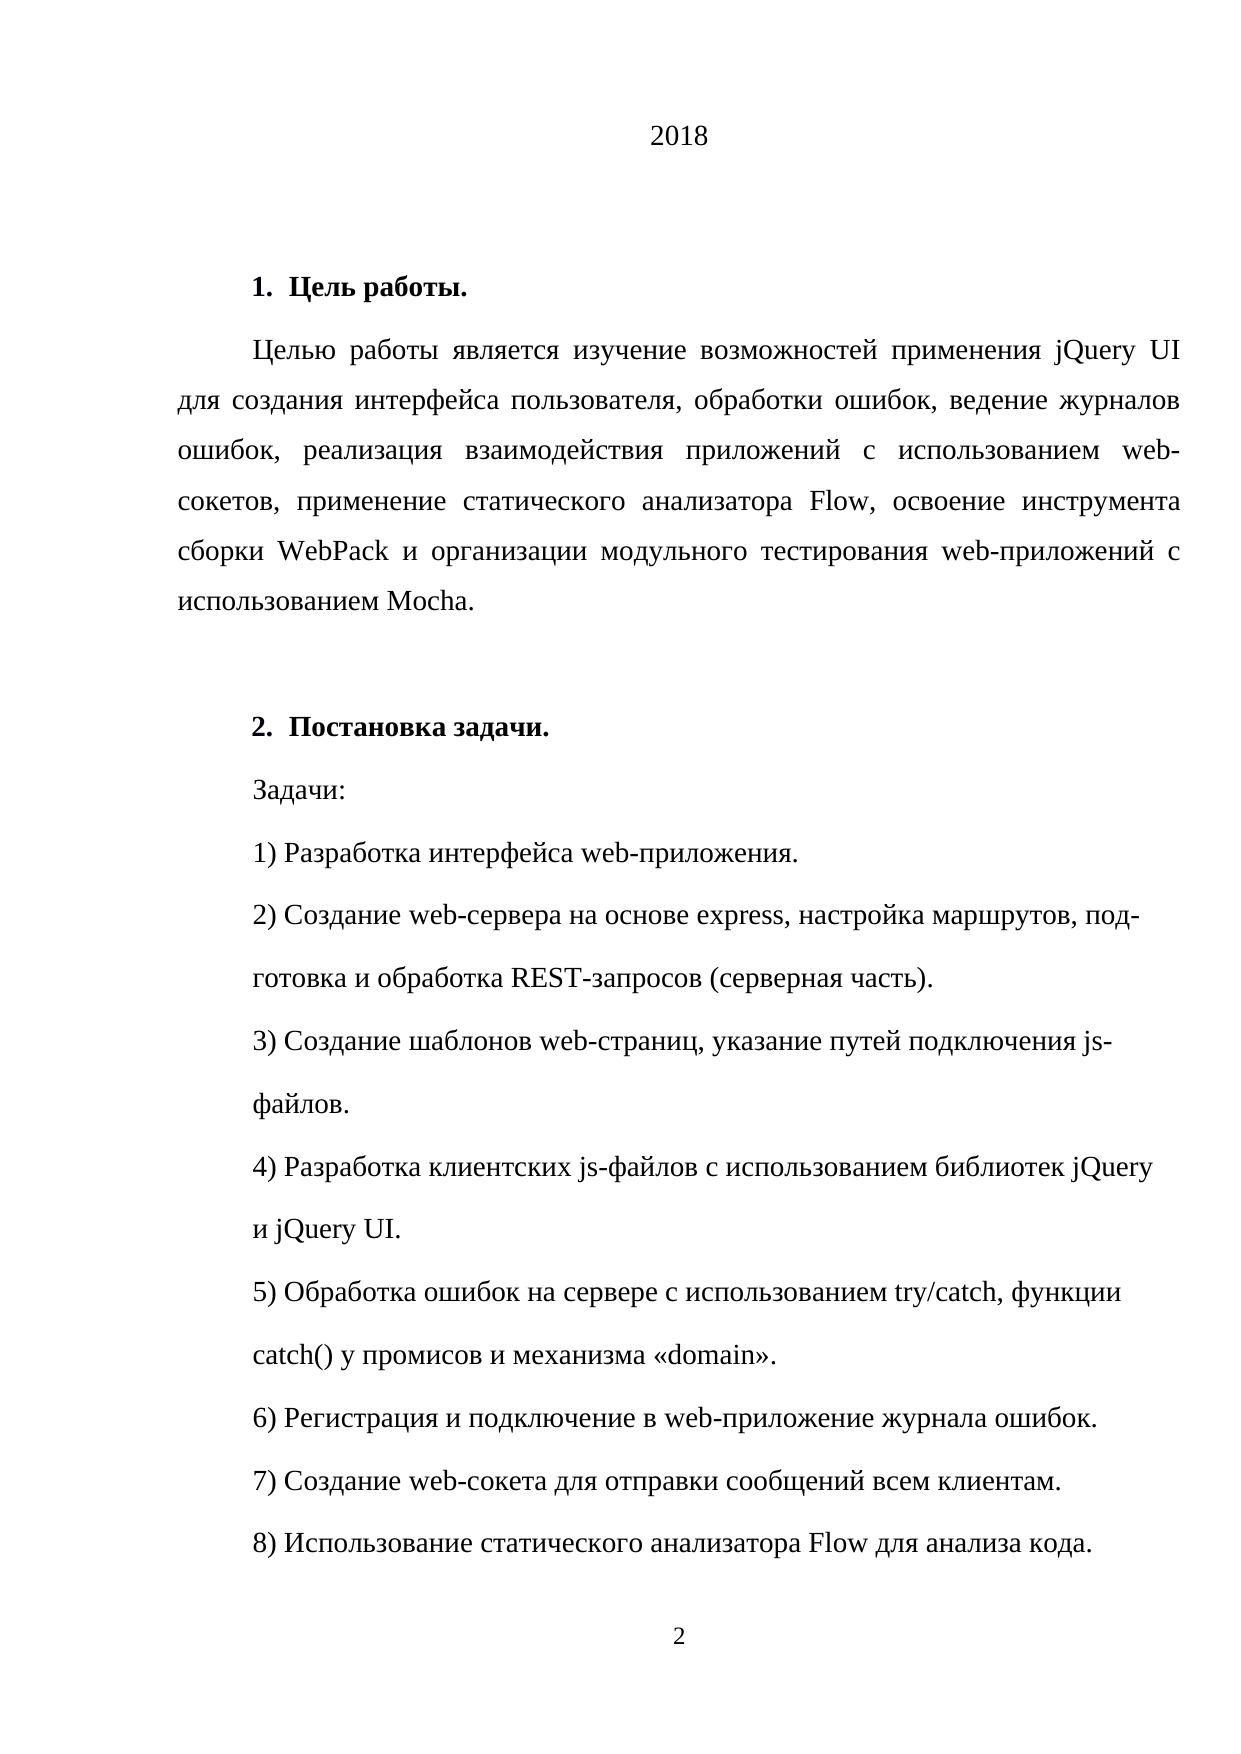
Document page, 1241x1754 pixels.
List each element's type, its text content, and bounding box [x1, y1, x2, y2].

text 2) Создание web-сервера на основе express, настройка маршрутов, под- [177, 897, 1181, 931]
text и jQuery UI. [177, 1212, 1181, 1245]
text 2018 [177, 118, 1181, 152]
text 5) Обработка ошибок на сервере с использованием try/catch, функции [177, 1274, 1181, 1308]
text Задачи: [177, 772, 1181, 805]
text Целью работы является изучение возможностей применения jQuery UI для создания интерфейса пользователя, обработки ошибок, ведение журналов ошибок, реализация взаимодействия приложений с использованием web-сокетов, применение статического анализатора Flow, освоение инструмента сборки WebPack и организации модульного тестирования web-приложений с использованием Mocha. [177, 332, 1181, 617]
list Цель работы. [251, 269, 1181, 303]
text 7) Создание web-сокета для отправки сообщений всем клиентам. [177, 1463, 1181, 1496]
text 8) Использование статического анализатора Flow для анализа кода. [177, 1526, 1181, 1559]
text 6) Регистрация и подключение в web-приложение журнала ошибок. [177, 1400, 1181, 1433]
text файлов. [177, 1086, 1181, 1119]
text 4) Разработка клиентских js-файлов с использованием библиотек jQuery [177, 1149, 1181, 1182]
text catch() у промисов и механизма «domain». [177, 1337, 1181, 1371]
list Постановка задачи. [251, 709, 1181, 743]
text готовка и обработка REST-запросов (серверная часть). [177, 960, 1181, 994]
text 3) Создание шаблонов web-страниц, указание путей подключения js- [177, 1023, 1181, 1057]
text 1) Разработка интерфейса web-приложения. [177, 835, 1181, 868]
